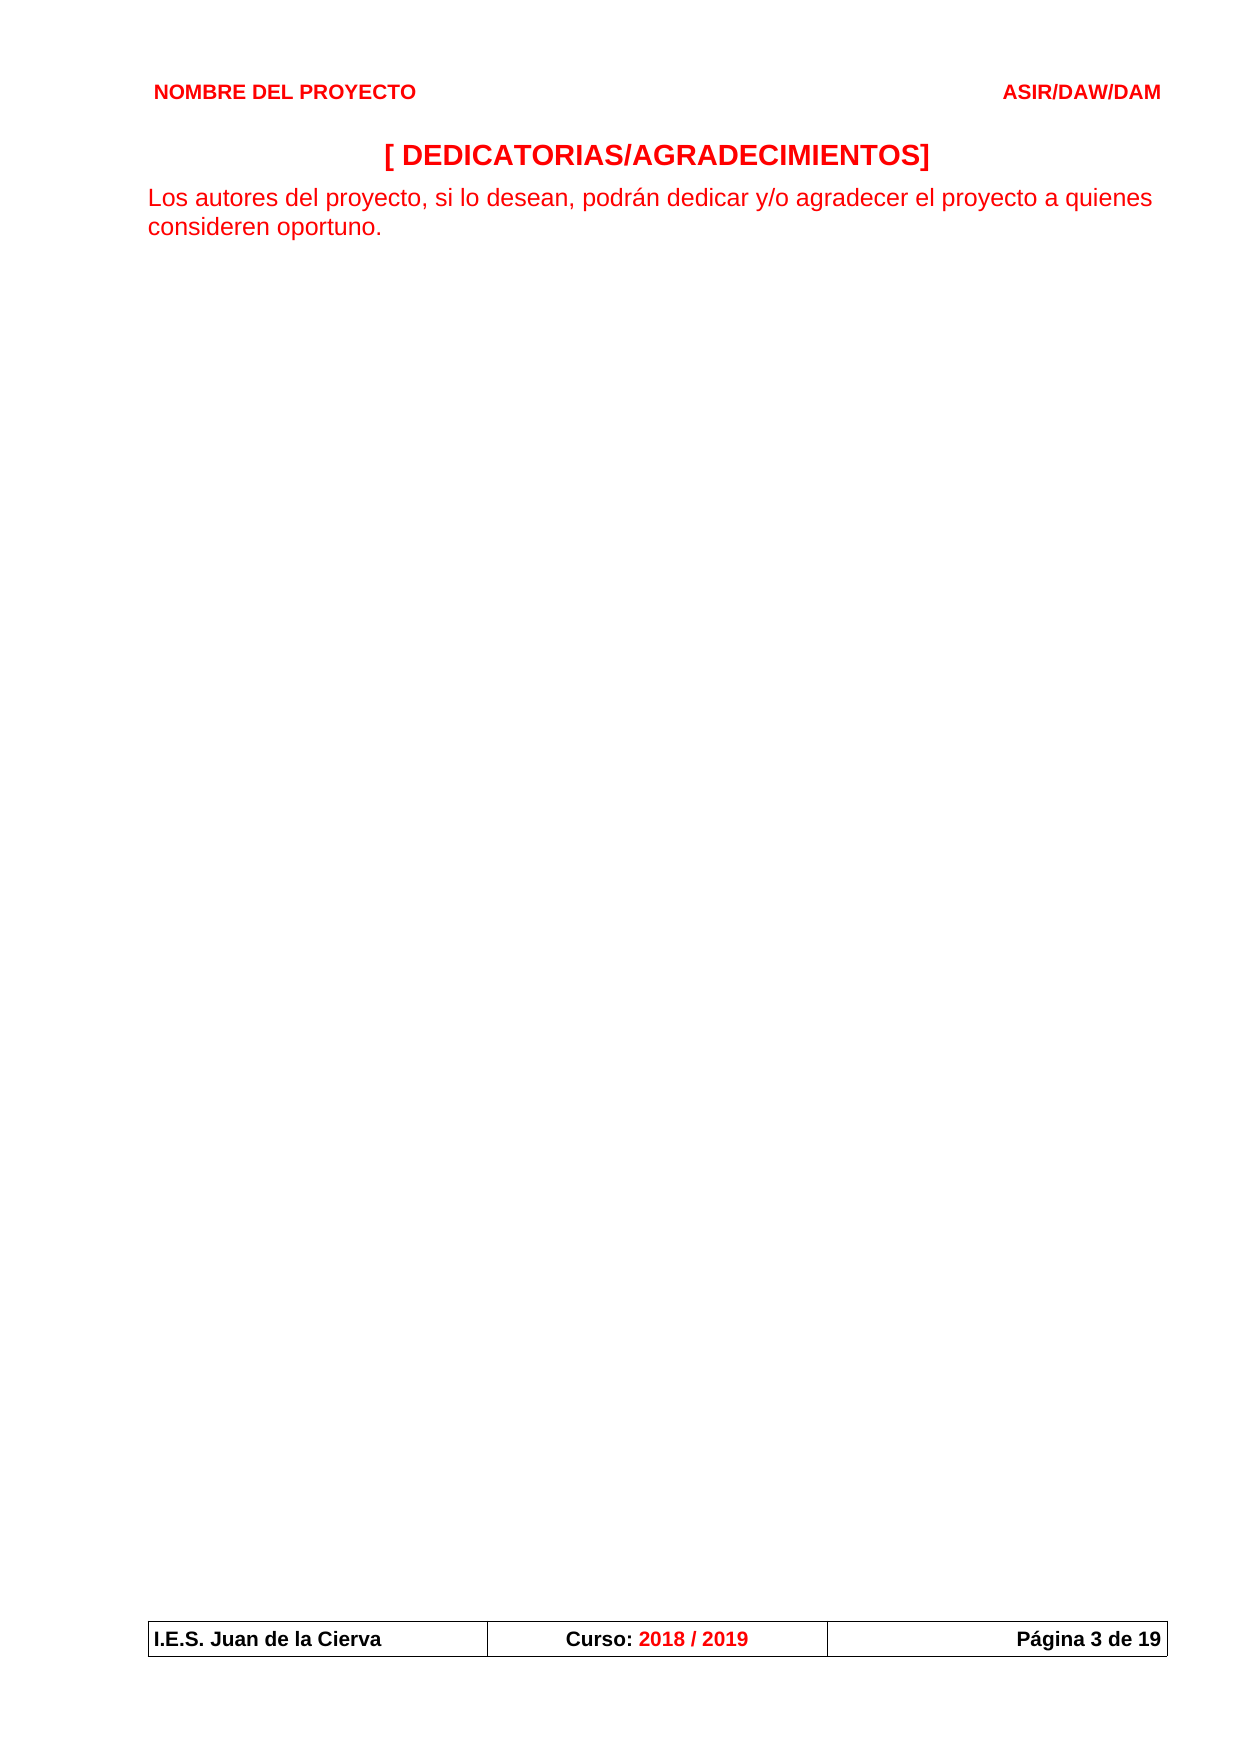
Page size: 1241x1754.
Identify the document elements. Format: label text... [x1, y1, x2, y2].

text [ DEDICATORIAS/AGRADECIMIENTOS] [148, 138, 1167, 171]
text Los autores del proyecto, si lo desean, podrán dedicar y/o agradecer el proyecto a quienes consideren oportuno. [148, 183, 1167, 241]
